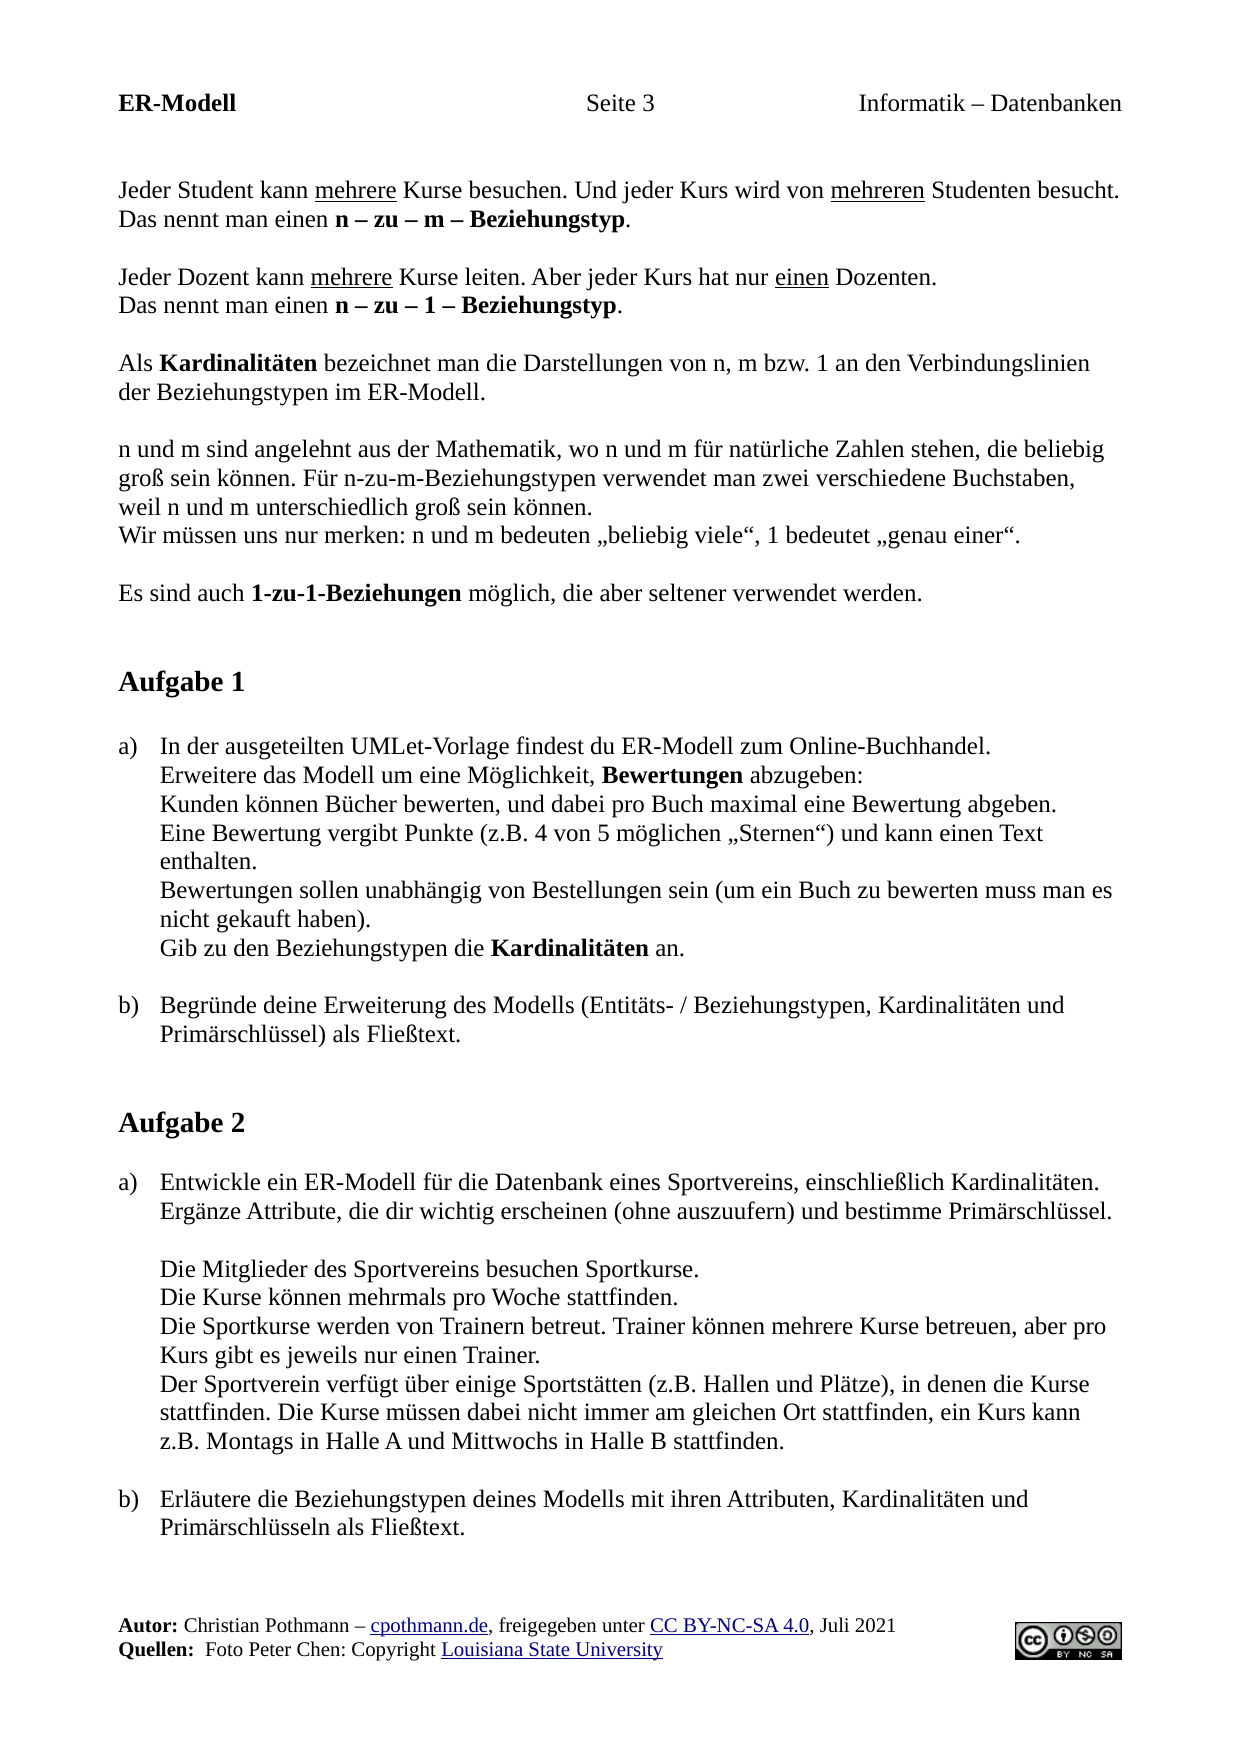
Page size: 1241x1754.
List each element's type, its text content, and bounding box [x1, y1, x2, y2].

list In der ausgeteilten UMLet-Vorlage findest du ER-Modell zum Online-Buchhandel. Erweitere das Modell um eine Möglichkeit, Bewertungen abzugeben: Kunden können Bücher bewerten, und dabei pro Buch maximal eine Bewertung abgeben. Eine Bewertung vergibt Punkte (z.B. 4 von 5 möglichen „Sternen“) und kann einen Text enthalten. Bewertungen sollen unabhängig von Bestellungen sein (um ein Buch zu bewerten muss man es nicht gekauft haben). Gib zu den Beziehungstypen die Kardinalitäten an. [118, 731, 1122, 961]
list Erläutere die Beziehungstypen deines Modells mit ihren Attributen, Kardinalitäten und Primärschlüsseln als Fließtext. [118, 1484, 1122, 1541]
list Entwickle ein ER-Modell für die Datenbank eines Sportvereins, einschließlich Kardinalitäten. Ergänze Attribute, die dir wichtig erscheinen (ohne auszuufern) und bestimme Primärschlüssel. Die Mitglieder des Sportvereins besuchen Sportkurse. Die Kurse können mehrmals pro Woche stattfinden. Die Sportkurse werden von Trainern betreut. Trainer können mehrere Kurse betreuen, aber pro Kurs gibt es jeweils nur einen Trainer. Der Sportverein verfügt über einige Sportstätten (z.B. Hallen und Plätze), in denen die Kurse stattfinden. Die Kurse müssen dabei nicht immer am gleichen Ort stattfinden, ein Kurs kann z.B. Montags in Halle A und Mittwochs in Halle B stattfinden. [118, 1167, 1122, 1455]
text Quellen: Foto Peter Chen: Copyright Louisiana State University [118, 1637, 1122, 1661]
text Aufgabe 2 [118, 1105, 1122, 1139]
text Als Kardinalitäten bezeichnet man die Darstellungen von n, m bzw. 1 an den Verbindungslinien der Beziehungstypen im ER-Modell. [118, 348, 1122, 406]
picture [1015, 1622, 1122, 1660]
text Autor: Christian Pothmann – cpothmann.de, freigegeben unter CC BY-NC-SA 4.0, Juli 2021 [118, 1613, 1122, 1637]
text Jeder Dozent kann mehrere Kurse leiten. Aber jeder Kurs hat nur einen Dozenten. Das nennt man einen n – zu – 1 – Beziehungstyp. [118, 262, 1122, 319]
text Es sind auch 1-zu-1-Beziehungen möglich, die aber seltener verwendet werden. [118, 578, 1122, 607]
text n und m sind angelehnt aus der Mathematik, wo n und m für natürliche Zahlen stehen, die beliebig groß sein können. Für n-zu-m-Beziehungstypen verwendet man zwei verschiedene Buchstaben, weil n und m unterschiedlich groß sein können. [118, 434, 1122, 521]
text Aufgabe 1 [118, 664, 1122, 698]
list Begründe deine Erweiterung des Modells (Entitäts- / Beziehungstypen, Kardinalitäten und Primärschlüssel) als Fließtext. [118, 990, 1122, 1048]
text Jeder Student kann mehrere Kurse besuchen. Und jeder Kurs wird von mehreren Studenten besucht. Das nennt man einen n – zu – m – Beziehungstyp. [118, 176, 1122, 233]
text Wir müssen uns nur merken: n und m bedeuten „beliebig viele“, 1 bedeutet „genau einer“. [118, 521, 1122, 549]
